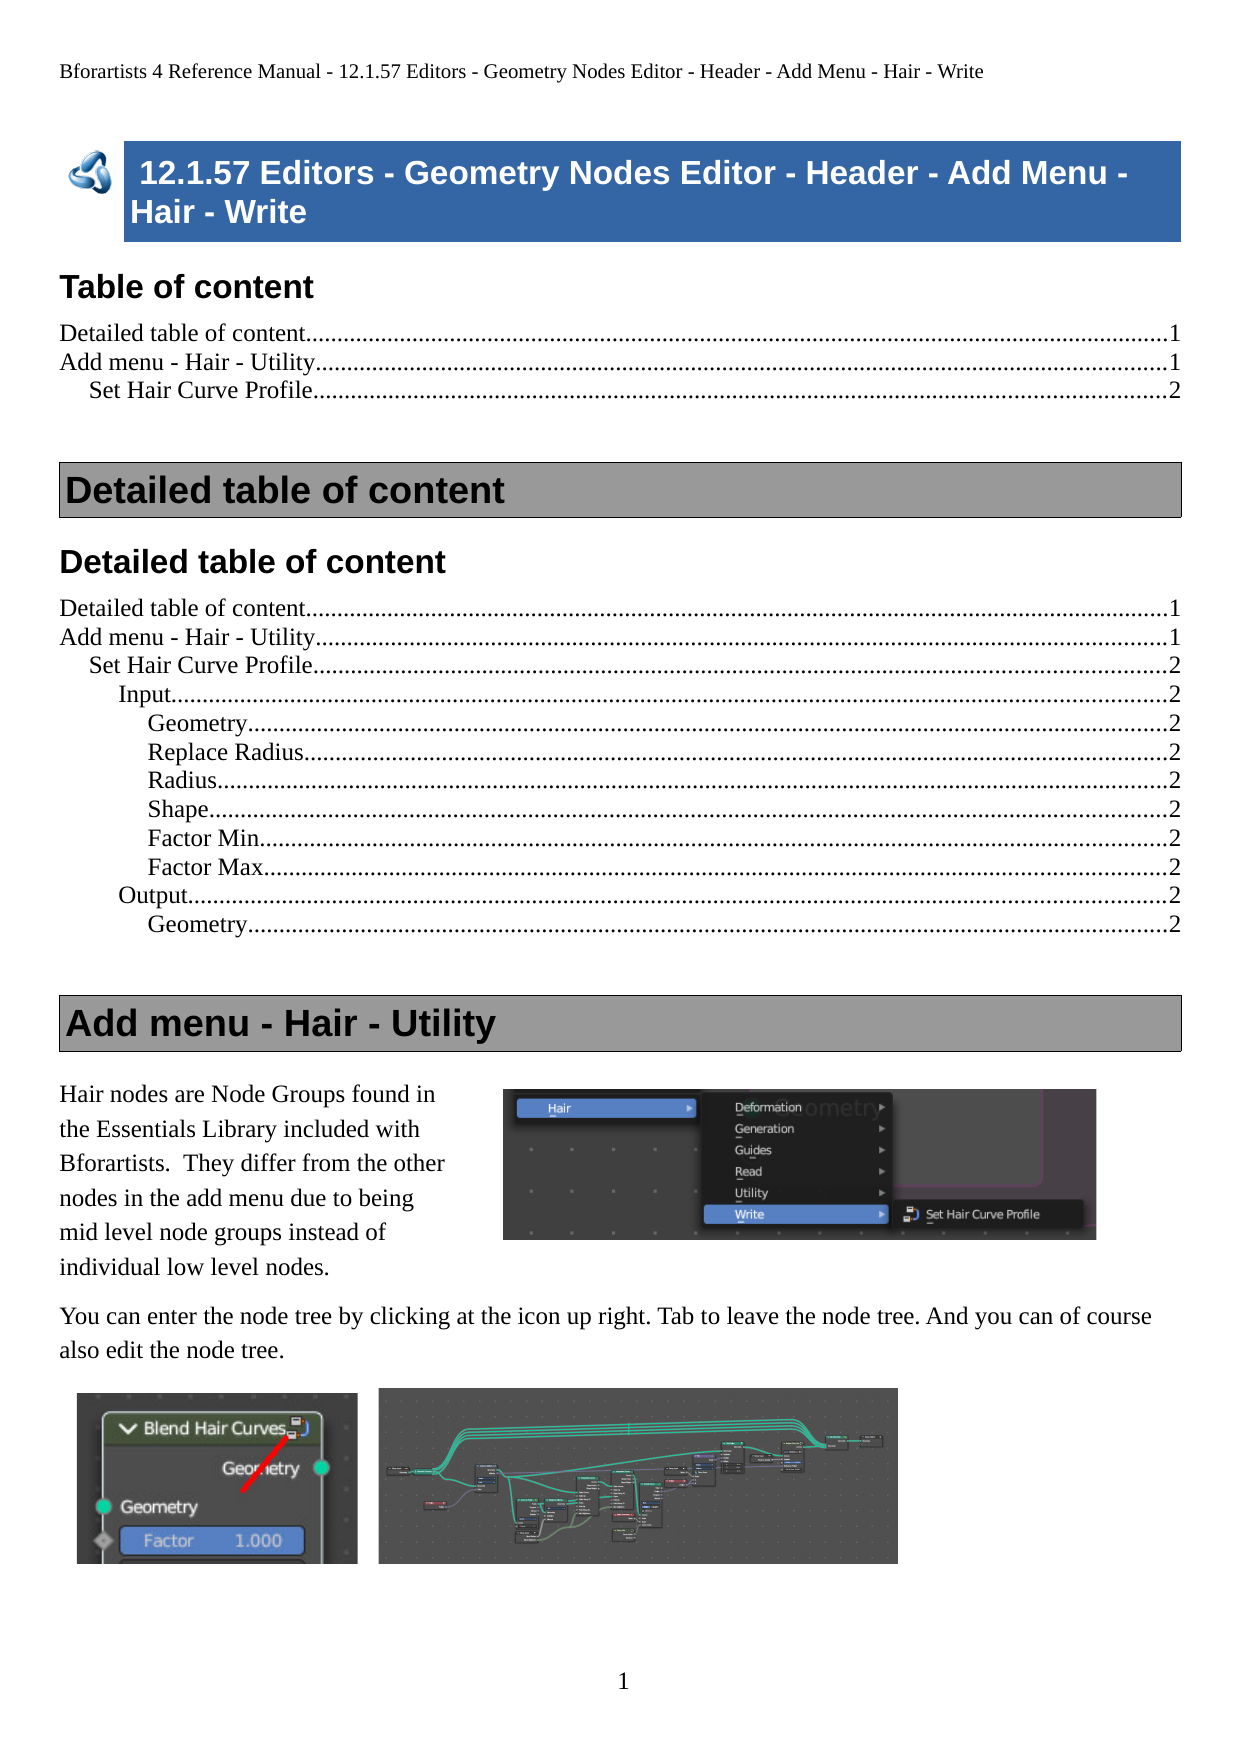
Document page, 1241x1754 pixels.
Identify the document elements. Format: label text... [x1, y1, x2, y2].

table_header Detailed table of content [60, 463, 1181, 517]
text Input 2 [118, 679, 1181, 708]
subtitle Table of content [59, 267, 1181, 305]
picture [76, 1393, 358, 1564]
picture [65, 147, 114, 197]
text Hair nodes are Node Groups found in the Essentials Library included with Bforartists. They differ from the other nodes in the add menu due to being mid level node groups instead of individual low level nodes. [59, 1079, 1181, 1281]
text Replace Radius 2 [147, 737, 1181, 765]
text Shape 2 [147, 794, 1181, 823]
table_header Add menu - Hair - Utility [60, 996, 1181, 1051]
text Set Hair Curve Profile 2 [88, 375, 1181, 404]
table_header [59, 141, 124, 242]
table_header 12.1.57 Editors - Geometry Nodes Editor - Header - Add Menu - Hair - Write [124, 141, 1181, 242]
text Geometry 2 [147, 708, 1181, 737]
text Detailed table of content 1 [59, 593, 1181, 622]
text Output 2 [118, 880, 1181, 909]
text Factor Min 2 [147, 823, 1181, 852]
text Factor Max 2 [147, 852, 1181, 880]
text Radius 2 [147, 765, 1181, 794]
picture [503, 1089, 1097, 1240]
text Add menu - Hair - Utility 1 [59, 347, 1181, 375]
text Add menu - Hair - Utility 1 [59, 622, 1181, 650]
text Set Hair Curve Profile 2 [88, 650, 1181, 679]
text Geometry 2 [147, 909, 1181, 938]
text You can enter the node tree by clicking at the icon up right. Tab to leave the node tree. And you can of course also edit the node tree. [59, 1301, 1181, 1364]
text Detailed table of content 1 [59, 318, 1181, 347]
picture [378, 1388, 898, 1564]
subtitle Detailed table of content [59, 542, 1181, 580]
